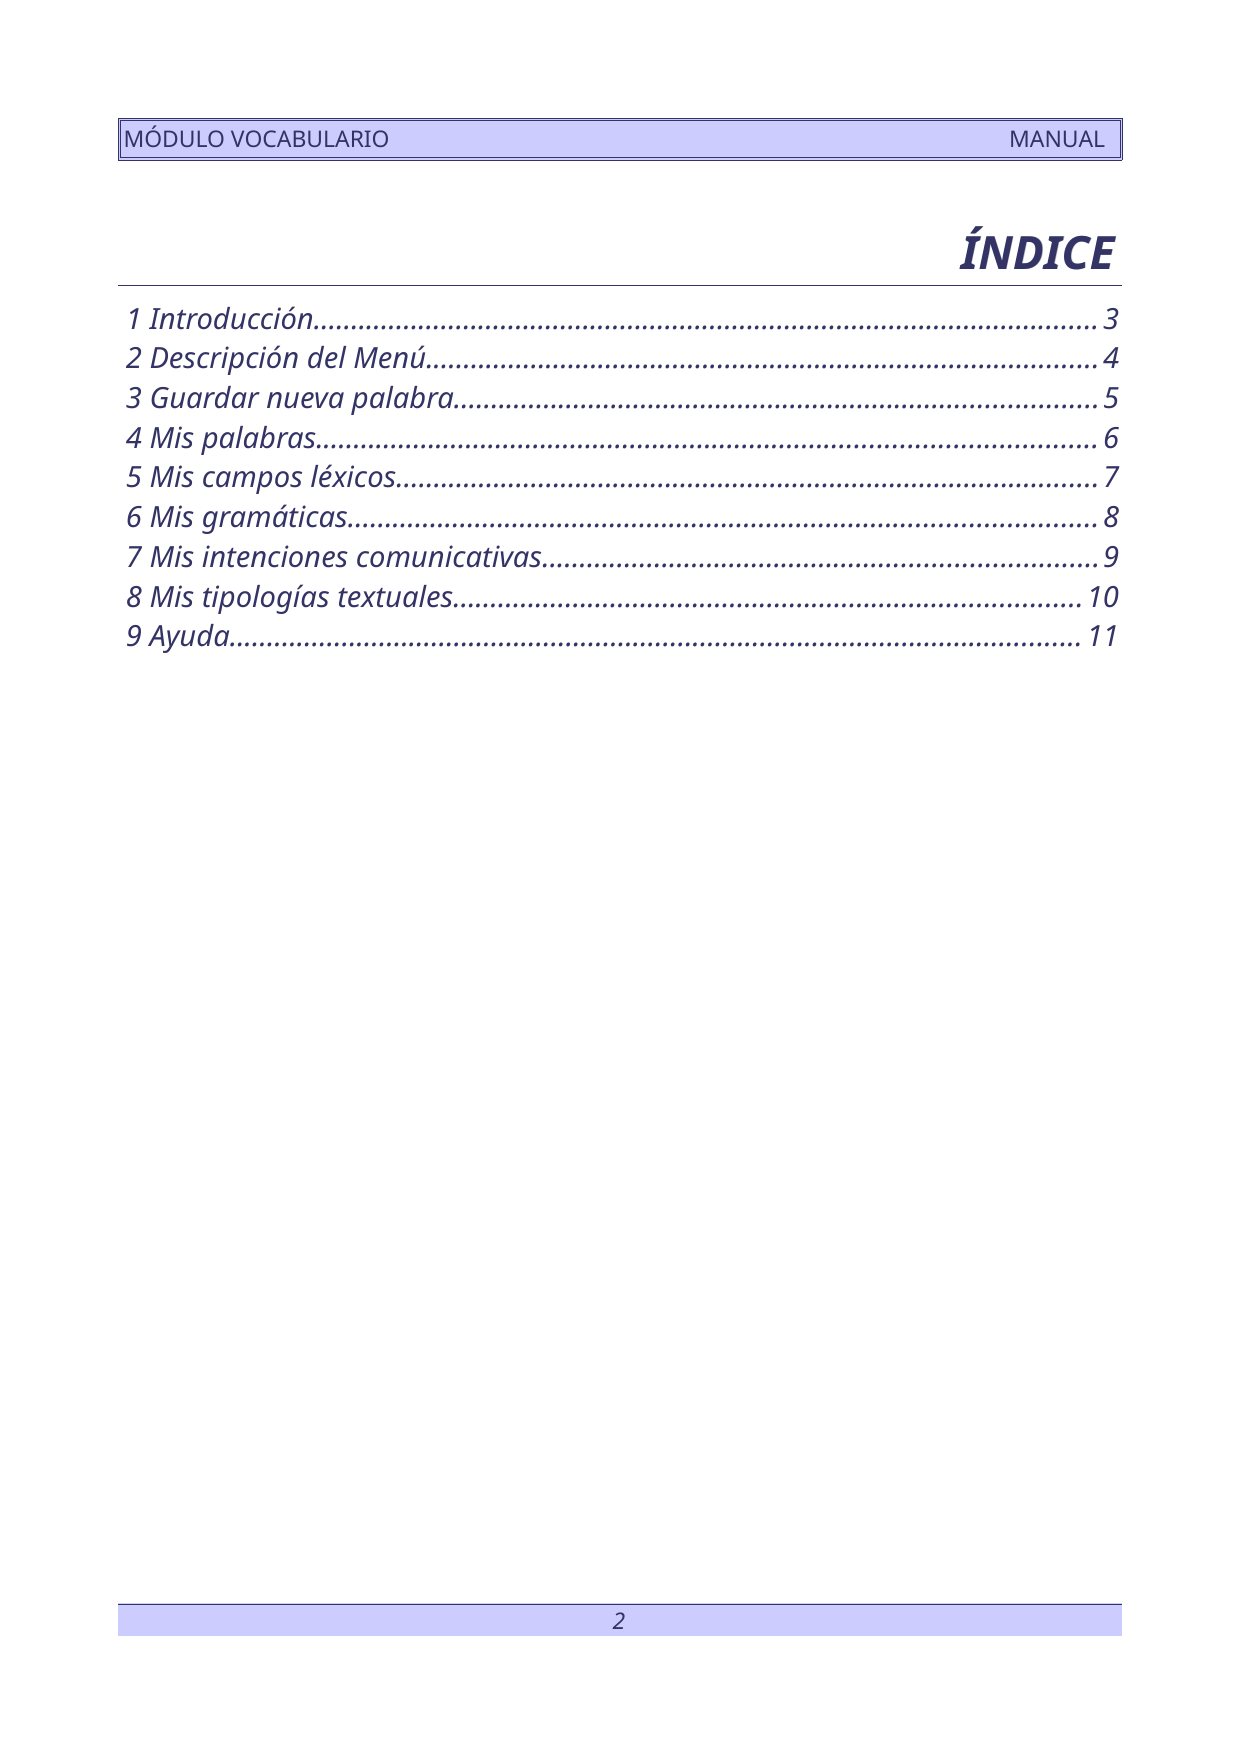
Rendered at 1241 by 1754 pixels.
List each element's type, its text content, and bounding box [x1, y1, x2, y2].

text 9 Ayuda 11 [118, 616, 1122, 655]
text 8 Mis tipologías textuales 10 [118, 576, 1122, 616]
text 2 Descripción del Menú 4 [118, 338, 1122, 377]
text 1 Introducción 3 [118, 298, 1122, 338]
text 6 Mis gramáticas 8 [118, 496, 1122, 536]
subtitle ÍNDICE [118, 217, 1122, 285]
text 7 Mis intenciones comunicativas 9 [118, 536, 1122, 576]
text 4 Mis palabras 6 [118, 417, 1122, 457]
text 3 Guardar nueva palabra 5 [118, 377, 1122, 417]
text 5 Mis campos léxicos 7 [118, 457, 1122, 496]
